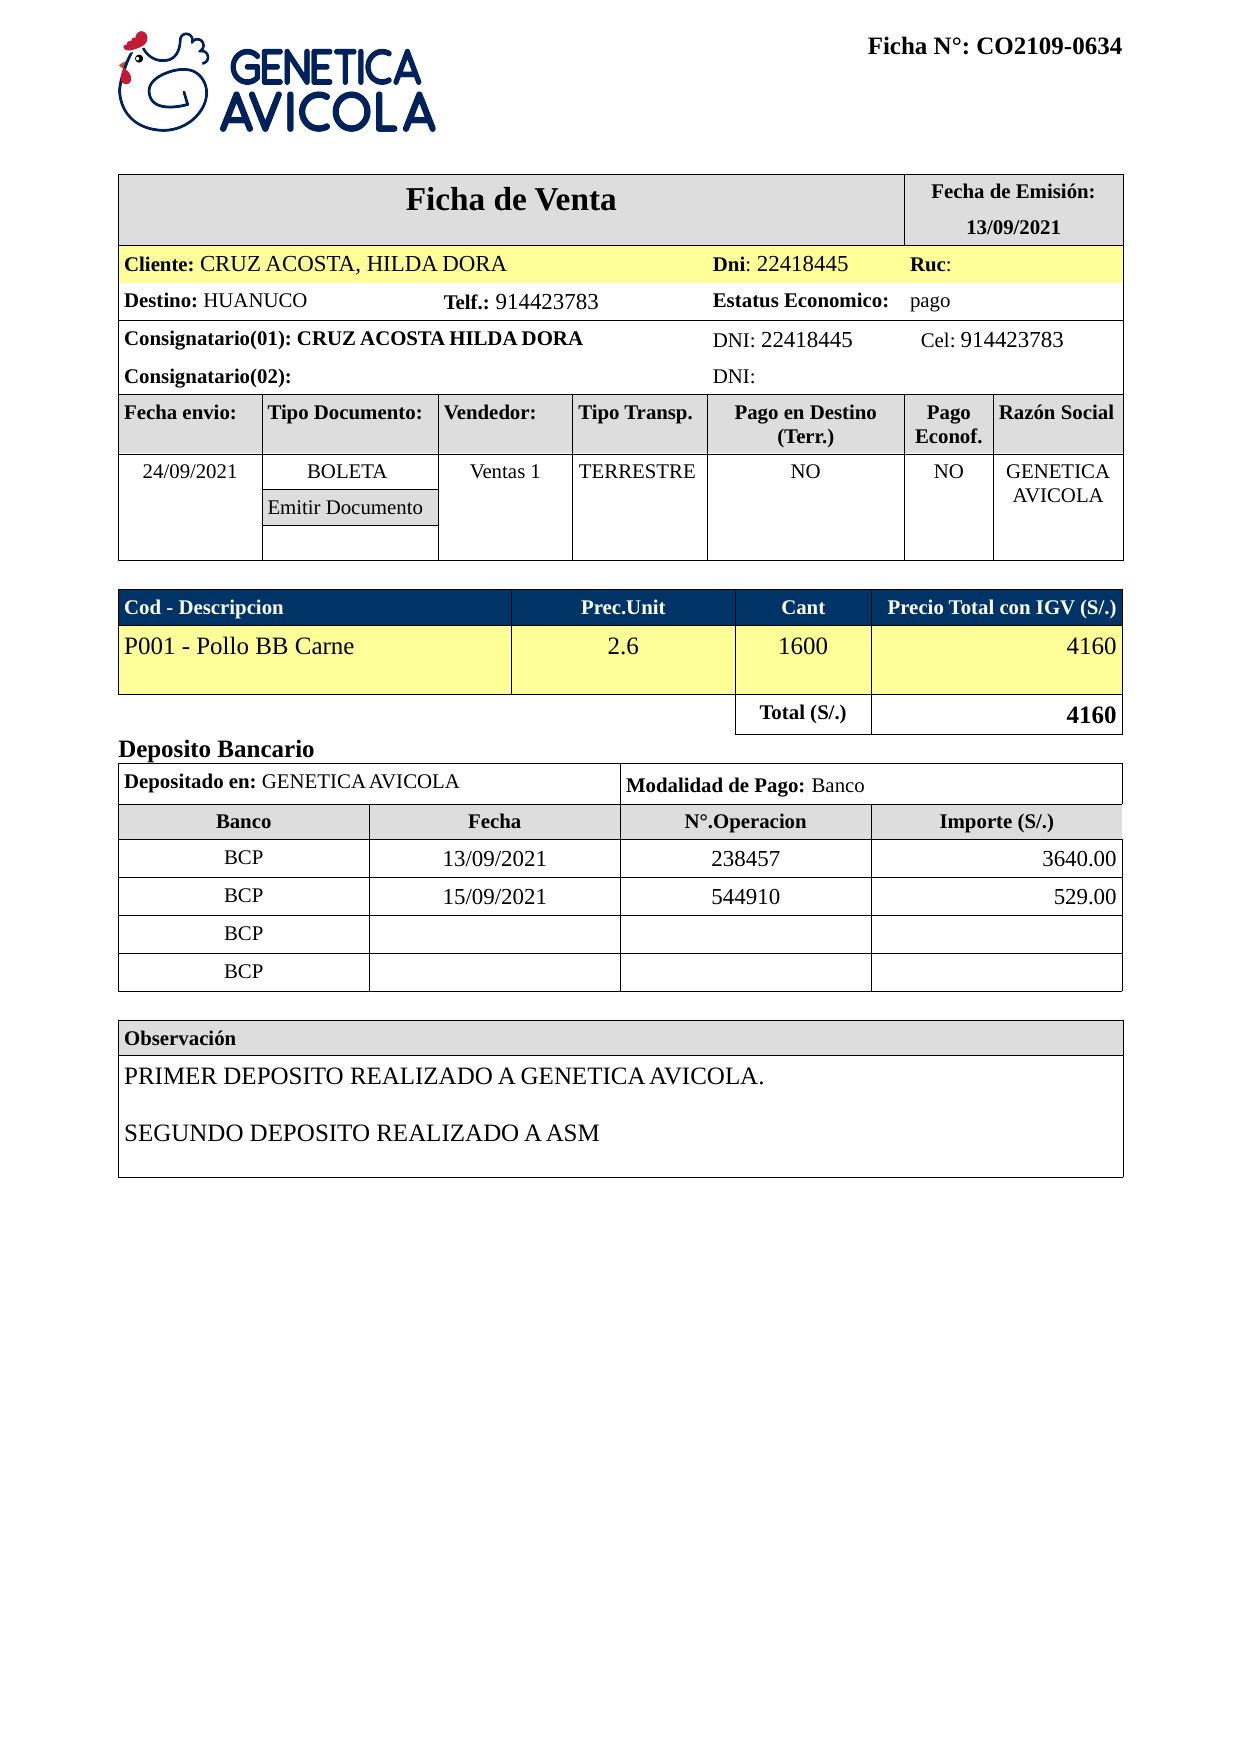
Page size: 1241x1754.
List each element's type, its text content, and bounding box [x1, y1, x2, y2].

table_cell [872, 954, 1122, 991]
table_cell 529.00 [872, 878, 1122, 915]
table_header Fecha de Emisión: [905, 175, 1123, 209]
table_cell 13/09/2021 [905, 209, 1123, 245]
table_cell BCP [119, 878, 369, 915]
table_cell 4160 [872, 626, 1122, 694]
table_cell 13/09/2021 [370, 840, 620, 877]
table_cell Vendedor: [439, 395, 572, 453]
table_cell Tipo Documento: [263, 395, 438, 453]
table_cell Importe (S/.) [872, 805, 1122, 839]
table_cell [370, 954, 620, 991]
table_cell 15/09/2021 [370, 878, 620, 915]
table_cell Ventas 1 [439, 455, 572, 560]
table_cell 1600 [736, 626, 871, 694]
table_cell Telf.: 914423783 [438, 283, 707, 320]
table_cell 4160 [872, 695, 1122, 734]
table_cell BOLETA [263, 455, 438, 489]
table_cell 544910 [621, 878, 871, 915]
table_cell N°.Operacion [621, 805, 871, 839]
table_cell [872, 916, 1122, 953]
table_cell Fecha [370, 805, 620, 839]
table_header Cant [736, 590, 871, 625]
table_cell 3640.00 [872, 840, 1122, 877]
table_cell [370, 916, 620, 953]
table_cell Dni: 22418445 [707, 246, 904, 283]
table_cell PRIMER DEPOSITO REALIZADO A GENETICA AVICOLA. SEGUNDO DEPOSITO REALIZADO A ASM [119, 1056, 1123, 1177]
table_cell [263, 526, 438, 560]
table_cell Pago en Destino (Terr.) [708, 395, 904, 453]
table_cell DNI: 22418445 [707, 321, 915, 358]
table_cell Banco [119, 805, 369, 839]
table_cell BCP [119, 840, 369, 877]
table_cell Estatus Economico: [707, 283, 904, 320]
table_header Cod - Descripcion [119, 590, 511, 625]
table_cell 2.6 [512, 626, 735, 694]
table_header Precio Total con IGV (S/.) [872, 590, 1122, 625]
table_cell Destino: HUANUCO [119, 283, 438, 320]
picture [118, 31, 436, 132]
table_cell TERRESTRE [573, 455, 707, 560]
table_cell Tipo Transp. [573, 395, 707, 453]
table_cell BCP [119, 916, 369, 953]
table_cell 24/09/2021 [119, 455, 262, 560]
table_cell Total (S/.) [736, 695, 871, 734]
table_cell Fecha envio: [119, 395, 262, 453]
table_cell GENETICA AVICOLA [994, 455, 1123, 560]
table_cell DNI: [707, 358, 1123, 394]
table_cell BCP [119, 954, 369, 991]
table_cell [621, 954, 871, 991]
table_header Observación [119, 1021, 1123, 1055]
table_cell [118, 695, 511, 734]
table_cell pago [904, 283, 1123, 320]
table_cell NO [905, 455, 993, 560]
table_cell [621, 916, 871, 953]
table_header Depositado en: GENETICA AVICOLA [119, 764, 620, 803]
table_cell P001 - Pollo BB Carne [119, 626, 511, 694]
table_header Modalidad de Pago: Banco [621, 764, 1122, 803]
table_header Prec.Unit [512, 590, 735, 625]
table_cell Razón Social [994, 395, 1123, 453]
table_cell NO [708, 455, 904, 560]
table_cell Consignatario(01): CRUZ ACOSTA HILDA DORA [119, 321, 707, 358]
table_cell [511, 695, 735, 734]
table_cell 238457 [621, 840, 871, 877]
table_cell Emitir Documento [263, 490, 438, 525]
table_cell Cel: 914423783 [915, 321, 1123, 358]
table_cell Ruc: [904, 246, 1123, 283]
table_cell Cliente: CRUZ ACOSTA, HILDA DORA [119, 246, 707, 283]
table_header Ficha de Venta [119, 175, 904, 245]
table_cell Pago Econof. [905, 395, 993, 453]
table_cell Consignatario(02): [119, 358, 707, 394]
text Deposito Bancario [118, 734, 1122, 763]
